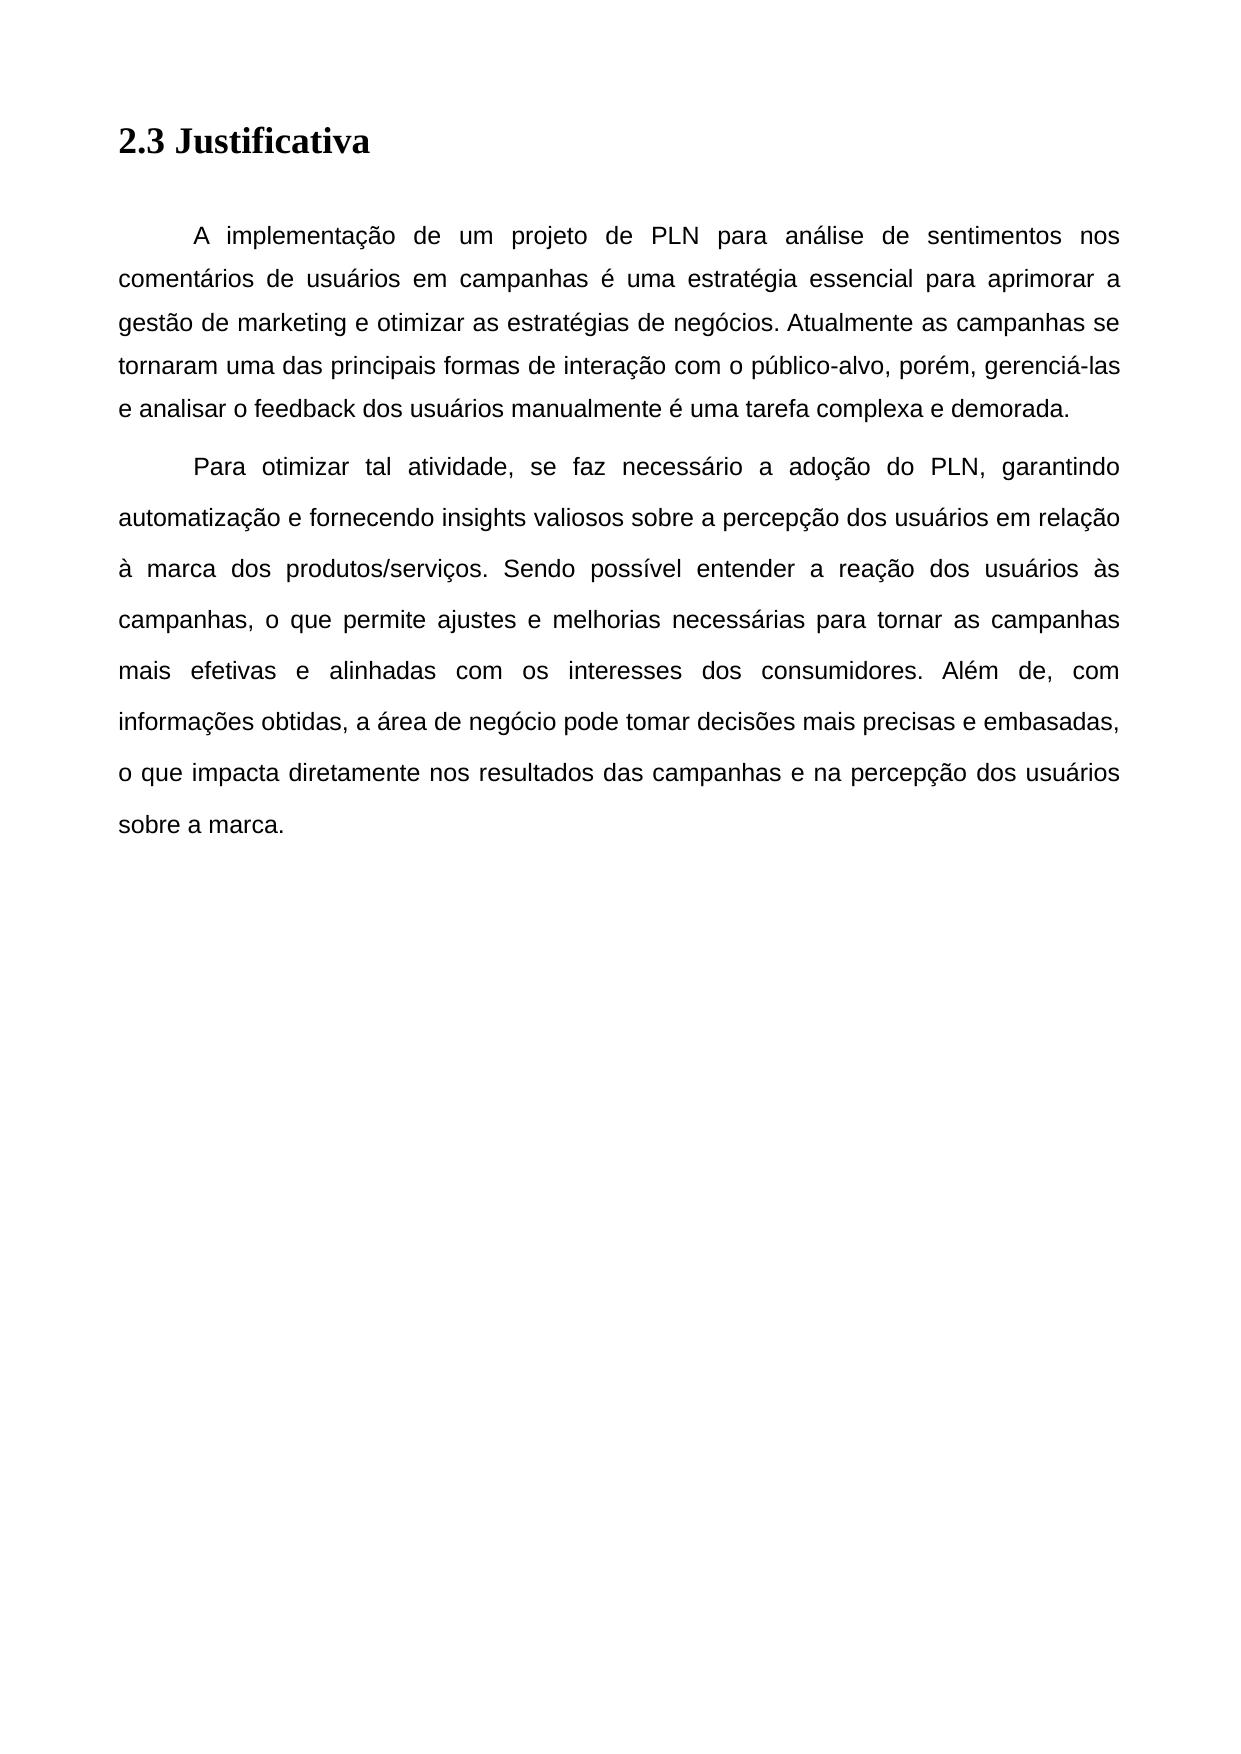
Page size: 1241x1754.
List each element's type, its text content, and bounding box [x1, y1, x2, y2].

text Para otimizar tal atividade, se faz necessário a adoção do PLN, garantindo automatização e fornecendo insights valiosos sobre a percepção dos usuários em relação à marca dos produtos/serviços. Sendo possível entender a reação dos usuários às campanhas, o que permite ajustes e melhorias necessárias para tornar as campanhas mais efetivas e alinhadas com os interesses dos consumidores. Além de, com informações obtidas, a área de negócio pode tomar decisões mais precisas e embasadas, o que impacta diretamente nos resultados das campanhas e na percepção dos usuários sobre a marca. [118, 452, 1122, 838]
text A implementação de um projeto de PLN para análise de sentimentos nos comentários de usuários em campanhas é uma estratégia essencial para aprimorar a gestão de marketing e otimizar as estratégias de negócios. Atualmente as campanhas se tornaram uma das principais formas de interação com o público-alvo, porém, gerenciá-las e analisar o feedback dos usuários manualmente é uma tarefa complexa e demorada. [118, 221, 1122, 423]
subtitle 2.3 Justificativa [118, 118, 1122, 161]
